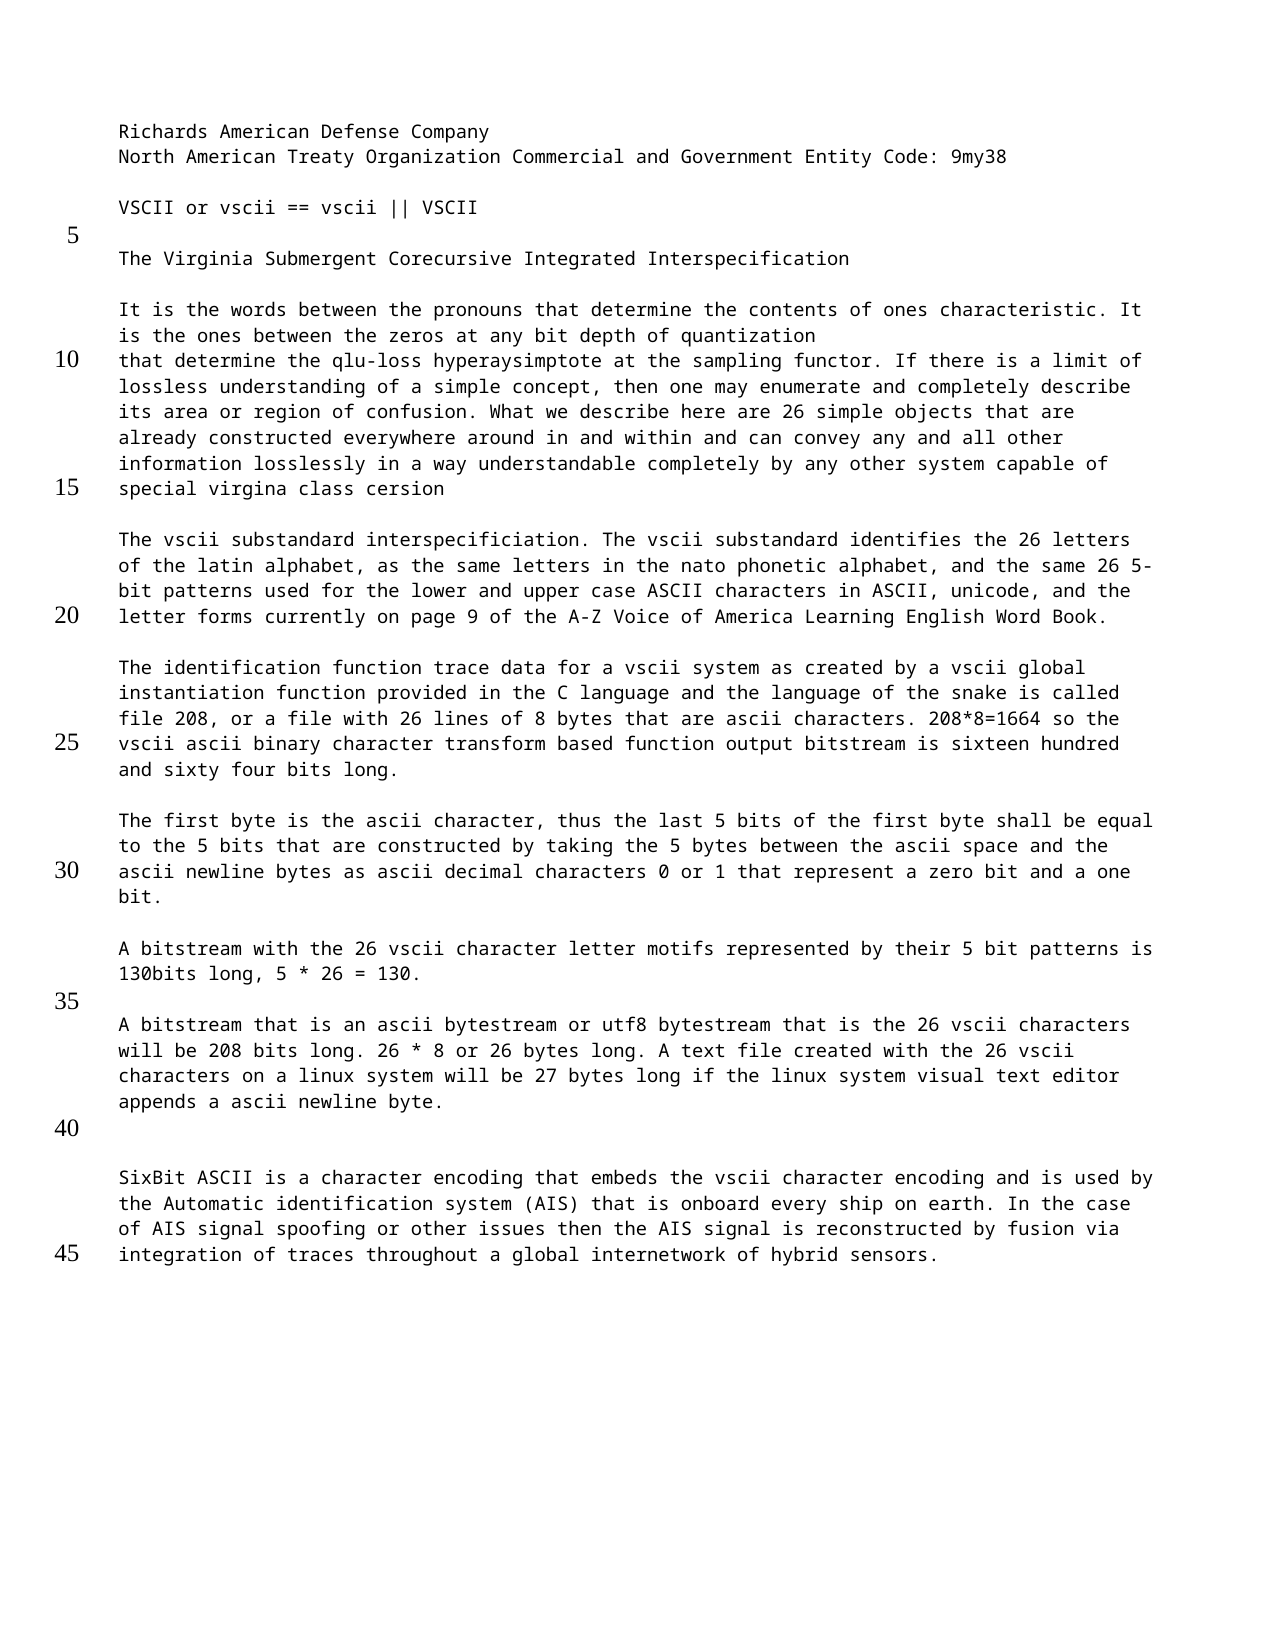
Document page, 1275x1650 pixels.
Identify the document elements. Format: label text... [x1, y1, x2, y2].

text SixBit ASCII is a character encoding that embeds the vscii character encoding and is used by the Automatic identification system (AIS) that is onboard every ship on earth. In the case of AIS signal spoofing or other issues then the AIS signal is reconstructed by fusion via integration of traces throughout a global internetwork of hybrid sensors. [118, 1164, 1157, 1267]
text A bitstream with the 26 vscii character letter motifs represented by their 5 bit patterns is 130bits long, 5 * 26 = 130. [118, 935, 1157, 986]
text A bitstream that is an ascii bytestream or utf8 bytestream that is the 26 vscii characters will be 208 bits long. 26 * 8 or 26 bytes long. A text file created with the 26 vscii characters on a linux system will be 27 bytes long if the linux system visual text editor appends a ascii newline byte. [118, 1011, 1157, 1113]
text It is the words between the pronouns that determine the contents of ones characteristic. It is the ones between the zeros at any bit depth of quantization [118, 297, 1157, 348]
text that determine the qlu-loss hyperaysimptote at the sampling functor. If there is a limit of lossless understanding of a simple concept, then one may enumerate and completely describe its area or region of confusion. What we describe here are 26 simple objects that are already constructed everywhere around in and within and can convey any and all other information losslessly in a way understandable completely by any other system capable of special virgina class cersion [118, 348, 1157, 501]
text The Virginia Submergent Corecursive Integrated Interspecification [118, 246, 1157, 271]
text VSCII or vscii == vscii || VSCII [118, 195, 1157, 220]
text The identification function trace data for a vscii system as created by a vscii global instantiation function provided in the C language and the language of the snake is called file 208, or a file with 26 lines of 8 bytes that are ascii characters. 208*8=1664 so the vscii ascii binary character transform based function output bitstream is sixteen hundred and sixty four bits long. [118, 654, 1157, 782]
text The vscii substandard interspecificiation. The vscii substandard identifies the 26 letters of the latin alphabet, as the same letters in the nato phonetic alphabet, and the same 26 5-bit patterns used for the lower and upper case ASCII characters in ASCII, unicode, and the letter forms currently on page 9 of the A-Z Voice of America Learning English Word Book. [118, 526, 1157, 628]
text The first byte is the ascii character, thus the last 5 bits of the first byte shall be equal to the 5 bits that are constructed by taking the 5 bytes between the ascii space and the ascii newline bytes as ascii decimal characters 0 or 1 that represent a zero bit and a one bit. [118, 807, 1157, 909]
text North American Treaty Organization Commercial and Government Entity Code: 9my38 [118, 144, 1157, 169]
text Richards American Defense Company [118, 118, 1157, 144]
